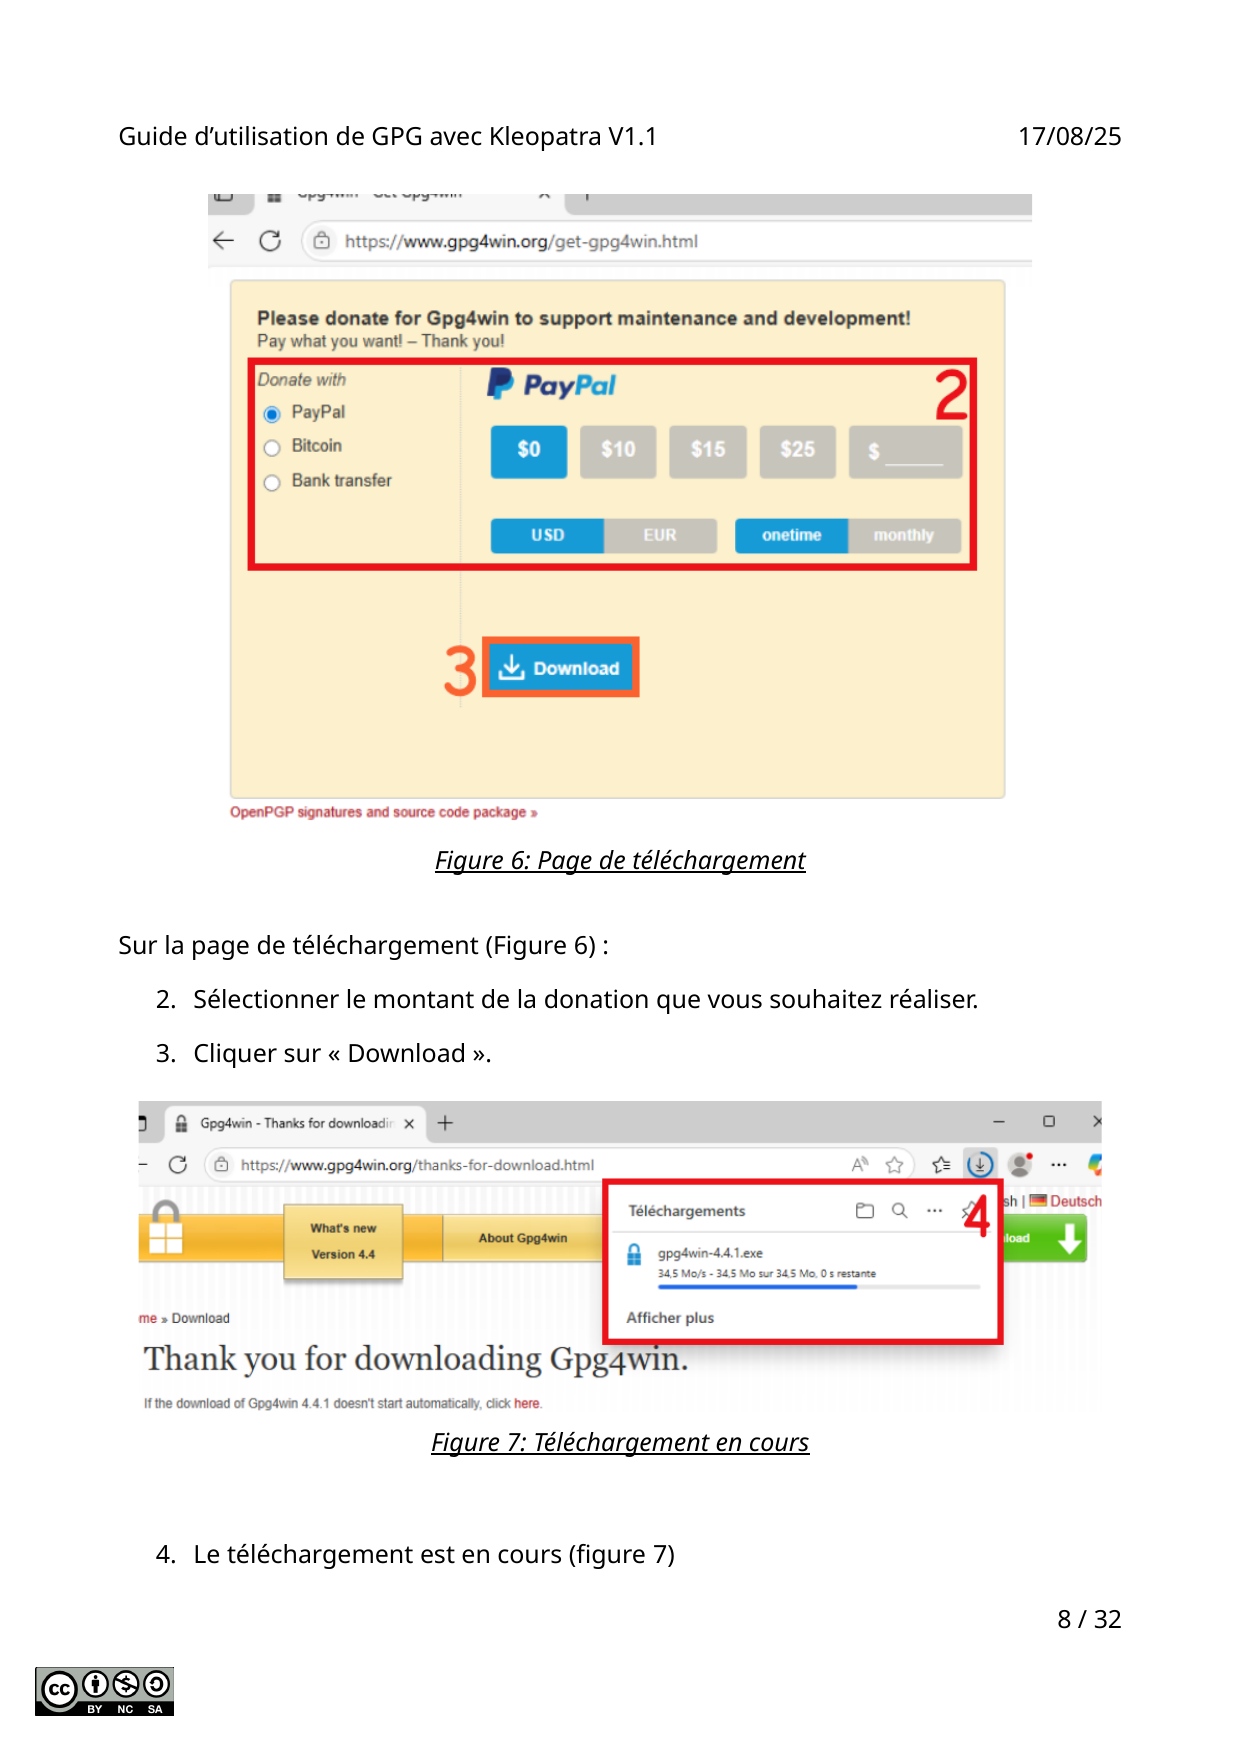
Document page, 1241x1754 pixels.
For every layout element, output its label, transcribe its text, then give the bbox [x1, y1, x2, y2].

list Figure 7: Téléchargement en cours [139, 1412, 1102, 1458]
text Sur la page de téléchargement (Figure 6) : [118, 182, 1122, 962]
text Figure 6: Page de téléchargement [208, 830, 1032, 876]
list Cliquer sur « Download ». [156, 1035, 1122, 1069]
picture [35, 1667, 174, 1716]
picture [138, 1101, 1102, 1412]
list Le téléchargement est en cours (figure 7) [156, 1537, 1122, 1571]
list Sélectionner le montant de la donation que vous souhaitez réaliser. [156, 982, 1122, 1016]
picture [208, 194, 1033, 830]
